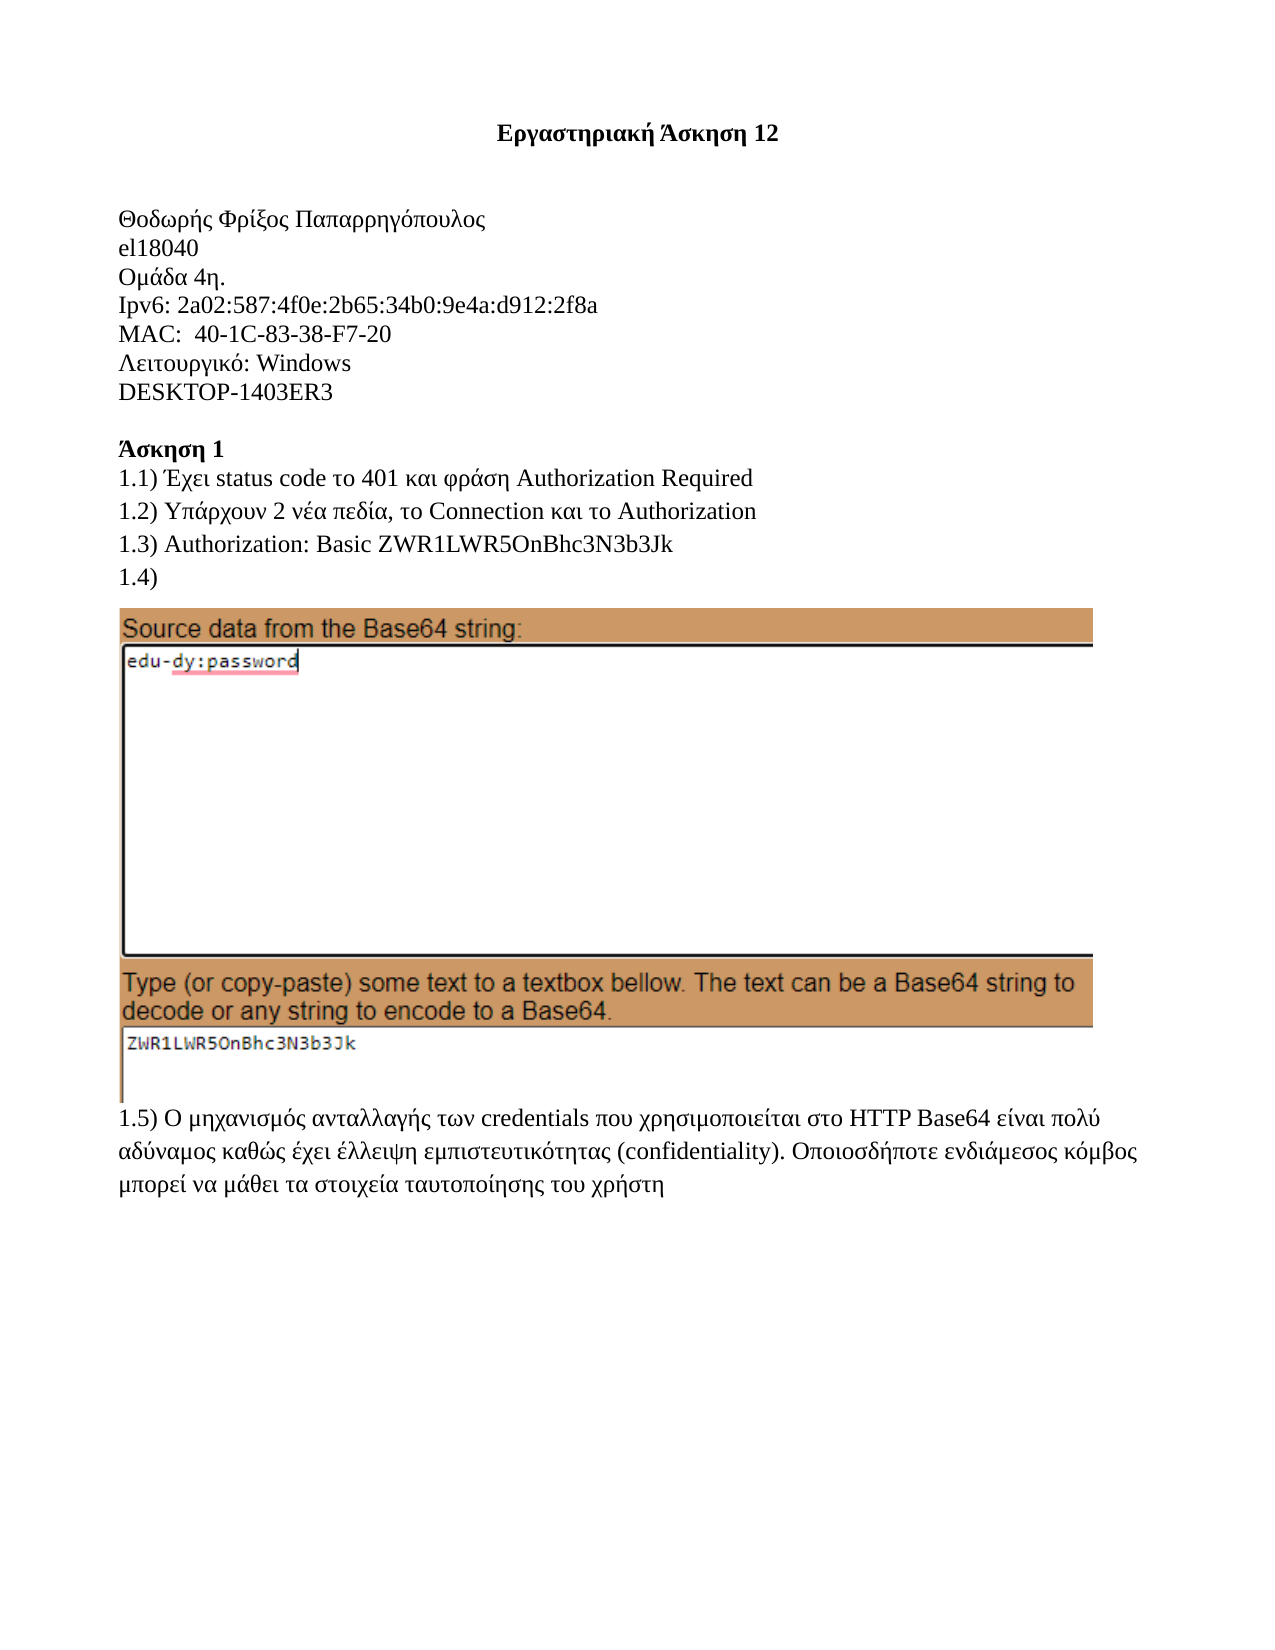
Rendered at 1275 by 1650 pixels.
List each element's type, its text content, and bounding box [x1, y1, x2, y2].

text MAC: 40-1C-83-38-F7-20 [118, 319, 1157, 348]
picture [119, 608, 1093, 1103]
text Άσκηση 1 [118, 434, 1157, 463]
text Ομάδα 4η. [118, 262, 1157, 291]
text Θοδωρής Φρίξος Παπαρρηγόπουλος [118, 204, 1157, 233]
text 1.1) Έχει status code το 401 και φράση Authorization Required 1.2) Υπάρχουν 2 νέα πεδία, το Connection και το Authorization 1.3) Authorization: Basic ZWR1LWR5OnBhc3N3b3Jk 1.4) 1.5) Ο μηχανισμός ανταλλαγής των credentials που χρησιμοποιείται στο HTTP Base64 είναι πολύ αδύναμος καθώς έχει έλλειψη εμπιστευτικότητας (confidentiality). Οποιοσδήποτε ενδιάμεσος κόμβος μπορεί να μάθει τα στοιχεία ταυτοποίησης του χρήστη [118, 463, 1157, 1198]
text Ipv6: 2a02:587:4f0e:2b65:34b0:9e4a:d912:2f8a [118, 291, 1157, 319]
text Εργαστηριακή Άσκηση 12 [118, 118, 1157, 147]
text el18040 [118, 233, 1157, 262]
text Λειτουργικό: Windows [118, 348, 1157, 377]
text DESKTOP-1403ER3 [118, 377, 1157, 406]
